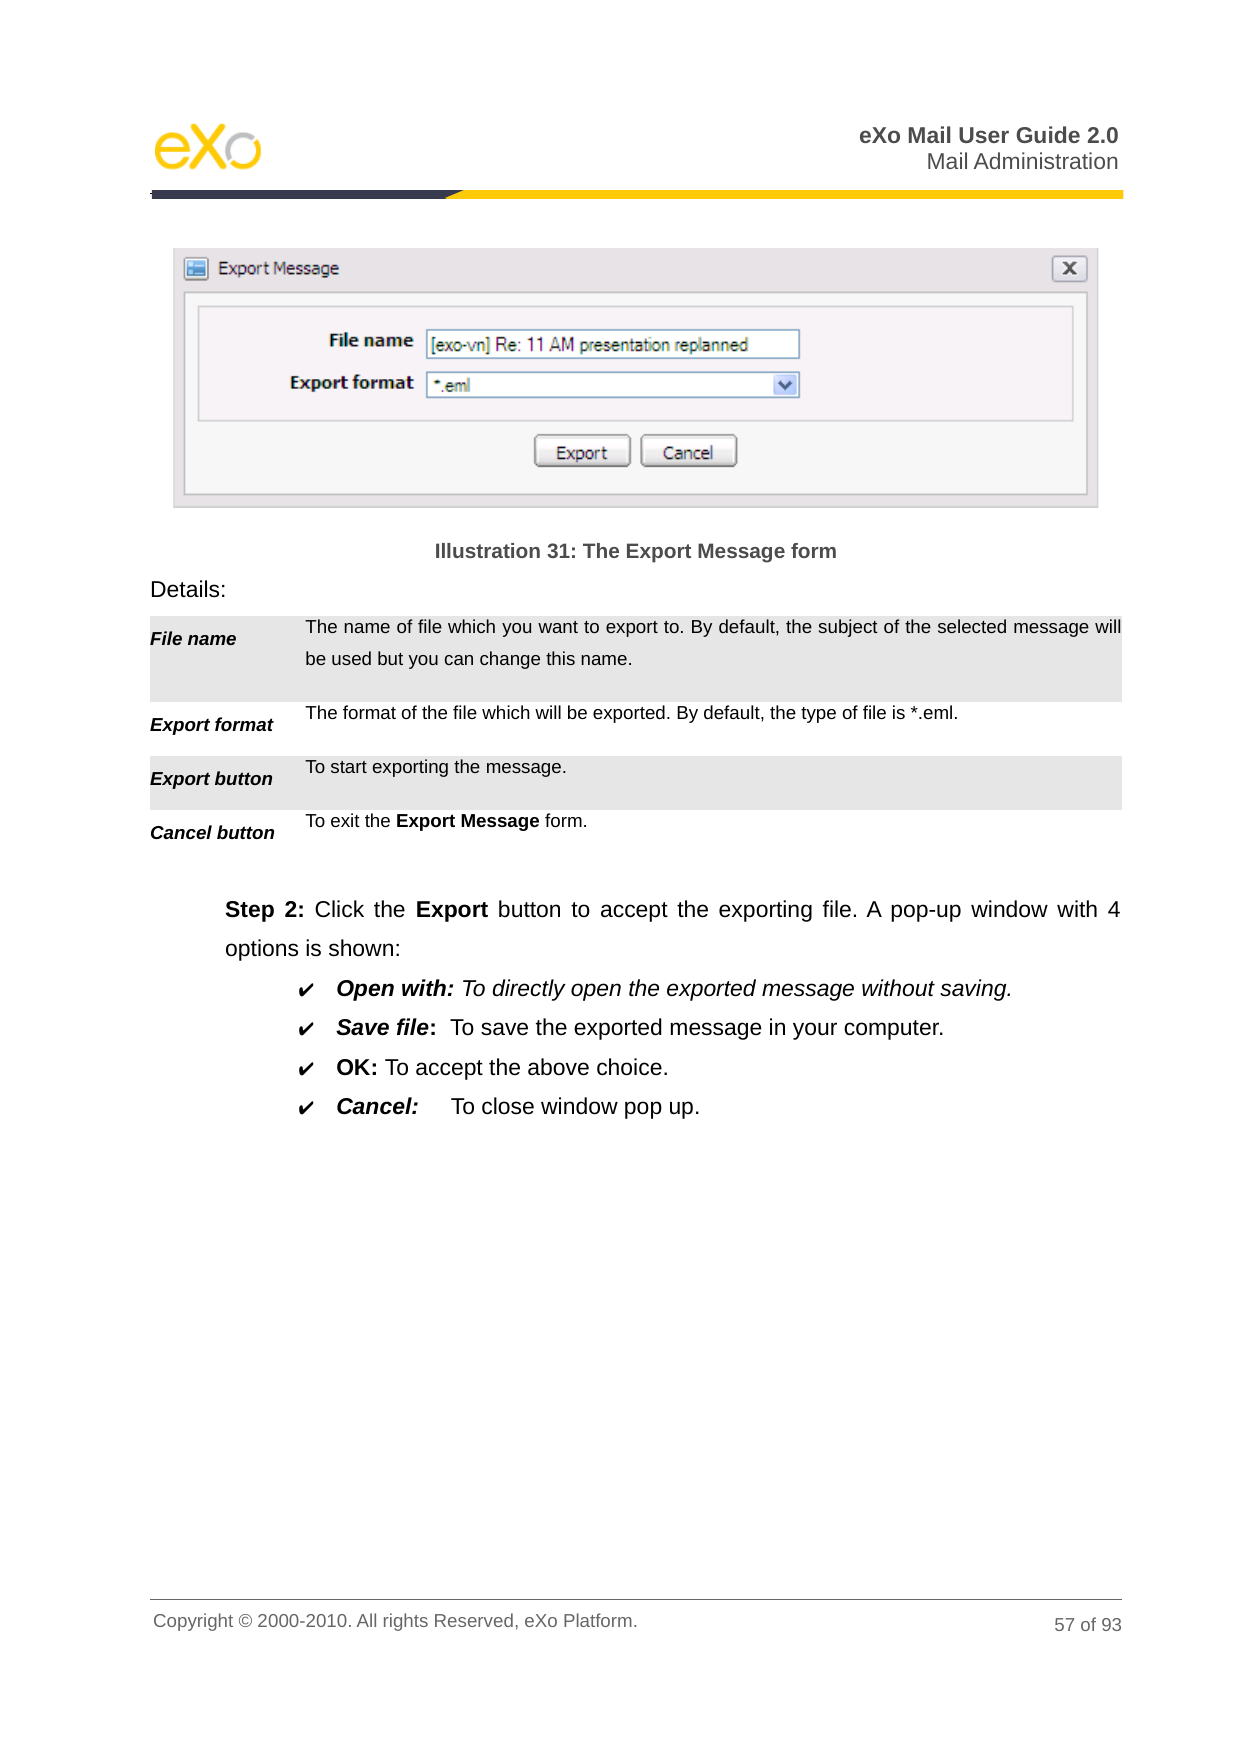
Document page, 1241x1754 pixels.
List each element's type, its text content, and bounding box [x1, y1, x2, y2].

picture [151, 190, 1124, 199]
list Open with: To directly open the exported message without saving. [298, 975, 1122, 1001]
table_header The name of file which you want to export to. By default, the subject of the selected message will be used but you can change this name. [305, 616, 1122, 702]
table_cell The format of the file which will be exported. By default, the type of file is *.eml. [305, 702, 1122, 756]
table_cell Export format [150, 702, 305, 756]
list OK: To accept the above choice. [298, 1054, 1122, 1080]
list Save file: To save the exported message in your computer. [298, 1014, 1122, 1041]
table_cell To start exporting the message. [305, 756, 1122, 810]
text Details: [150, 223, 1122, 603]
list Step 2: Click the Export button to accept the exporting file. A pop-up window with 4 options is shown: [187, 896, 1122, 962]
picture [173, 248, 1099, 508]
text Illustration 31: The Export Message form [172, 316, 1099, 563]
table_cell Cancel button [150, 810, 305, 864]
list Cancel: To close window pop up. [298, 1093, 1122, 1120]
table_header File name [150, 616, 305, 702]
table_cell Export button [150, 756, 305, 810]
table_cell To exit the Export Message form. [305, 810, 1122, 864]
picture [155, 123, 262, 170]
